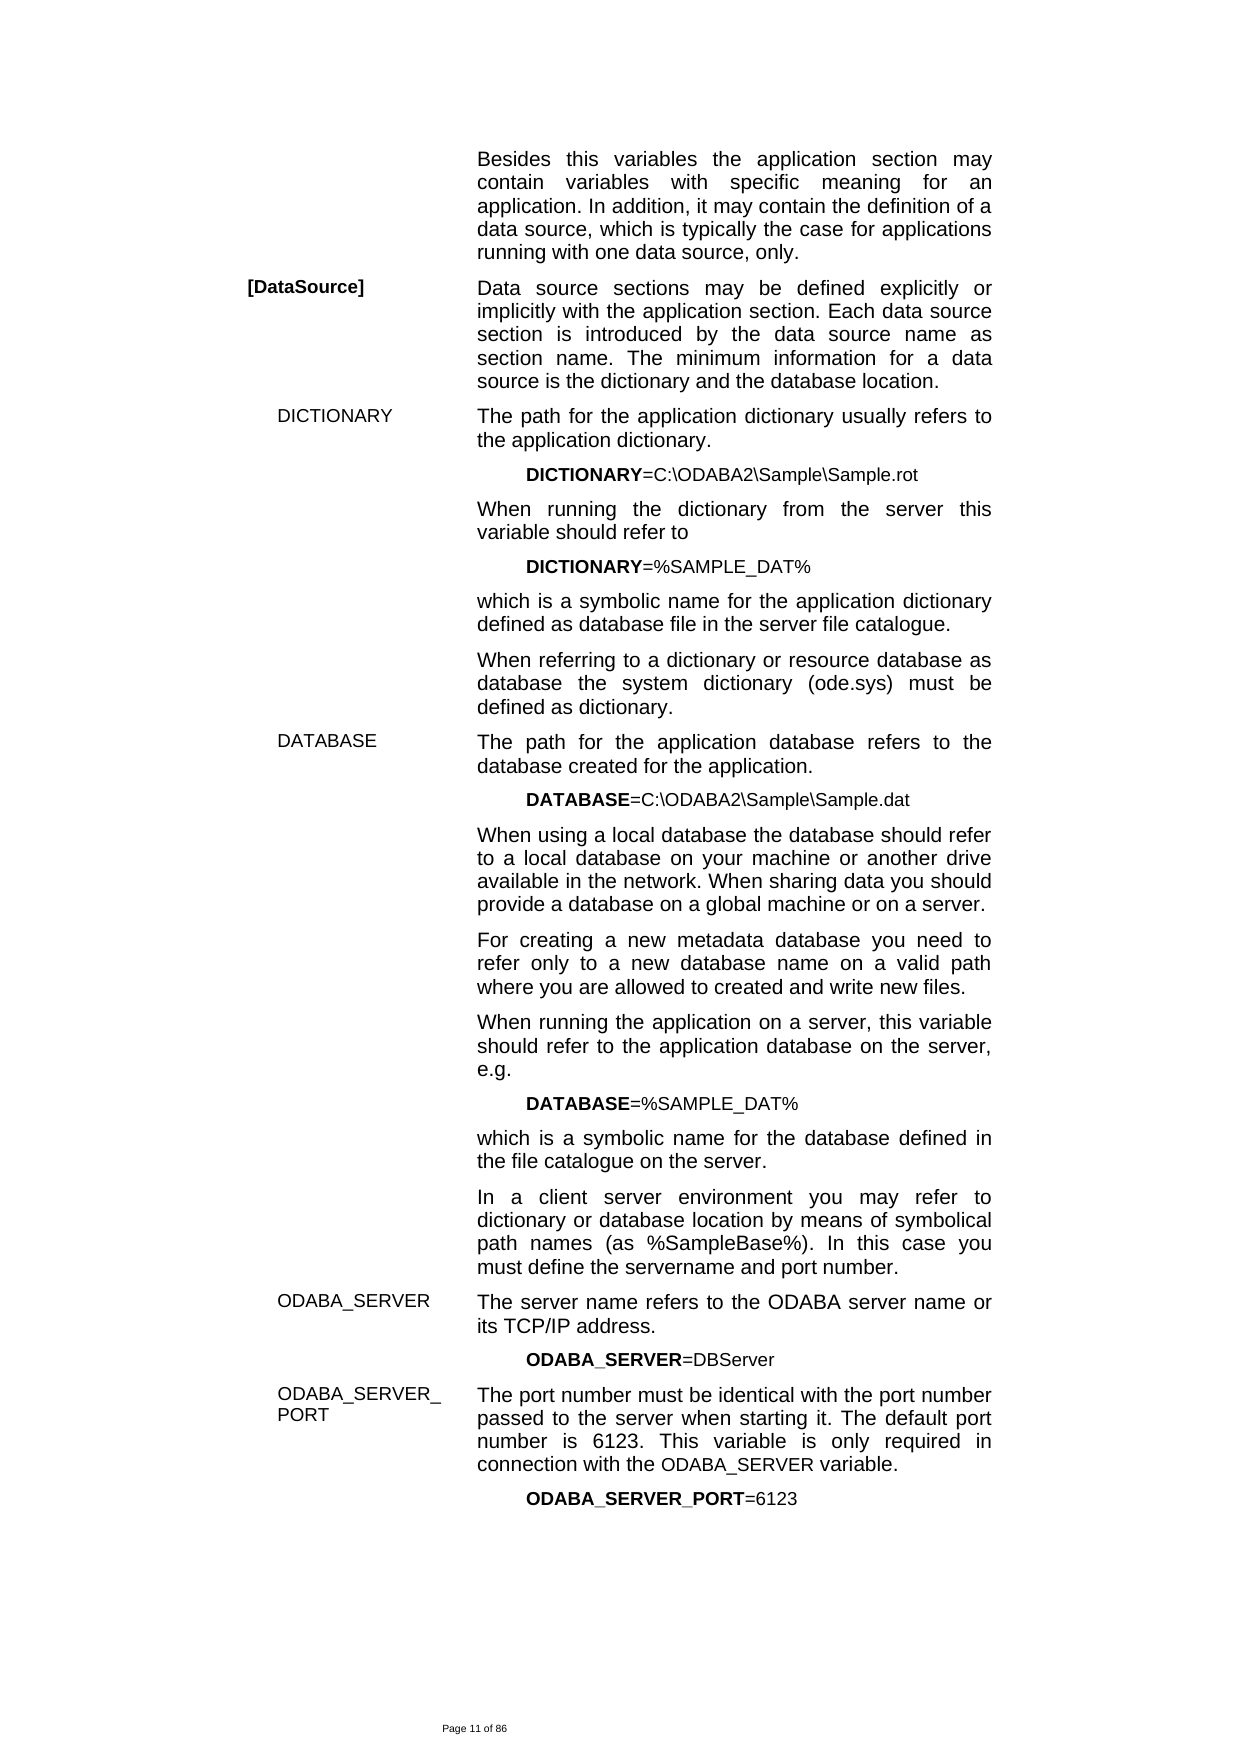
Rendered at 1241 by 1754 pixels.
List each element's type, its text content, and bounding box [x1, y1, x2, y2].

table_cell DATABASE [236, 731, 466, 1186]
table_cell The path for the application dictionary usually refers to the application dictionary. DICTIONARY=C:\ODABA2\Sample\Sample.rot When running the dictionary from the server this variable should refer to DICTIONARY=%SAMPLE_DAT% which is a symbolic name for the application dictionary defined as database file in the server file catalogue. [466, 405, 1004, 649]
table_cell The port number must be identical with the port number passed to the server when starting it. The default port number is 6123. This variable is only required in connection with the ODABA_SERVER variable. ODABA_SERVER_PORT=6123 [466, 1383, 1004, 1522]
table_cell The path for the application database refers to the database created for the application. DATABASE=C:\ODABA2\Sample\Sample.dat When using a local database the database should refer to a local database on your machine or another drive available in the network. When sharing data you should provide a database on a global machine or on a server. For creating a new metadata database you need to refer only to a new database name on a valid path where you are allowed to created and write new files. When running the application on a server, this variable should refer to the application database on the server, e.g. DATABASE=%SAMPLE_DAT% which is a symbolic name for the database defined in the file catalogue on the server. [466, 731, 1004, 1186]
table_cell Besides this variables the application section may contain variables with specific meaning for an application. In addition, it may contain the definition of a data source, which is typically the case for applications running with one data source, only. [466, 148, 1004, 276]
table_cell [236, 1186, 466, 1291]
table_cell Data source sections may be defined explicitly or implicitly with the application section. Each data source section is introduced by the data source name as section name. The minimum information for a data source is the dictionary and the database location. [466, 276, 1004, 405]
table_cell [DataSource] [236, 276, 466, 405]
table_cell ODABA_SERVER_ PORT [236, 1383, 466, 1522]
table_cell The server name refers to the ODABA server name or its TCP/IP address. ODABA_SERVER=DBServer [466, 1291, 1004, 1383]
table_cell [236, 148, 466, 276]
table_cell DICTIONARY [236, 405, 466, 649]
table_cell [236, 649, 466, 731]
table_cell In a client server environment you may refer to dictionary or database location by means of symbolical path names (as %SampleBase%). In this case you must define the servername and port number. [466, 1186, 1004, 1291]
table_cell ODABA_SERVER [236, 1291, 466, 1383]
table_cell When referring to a dictionary or resource database as database the system dictionary (ode.sys) must be defined as dictionary. [466, 649, 1004, 731]
